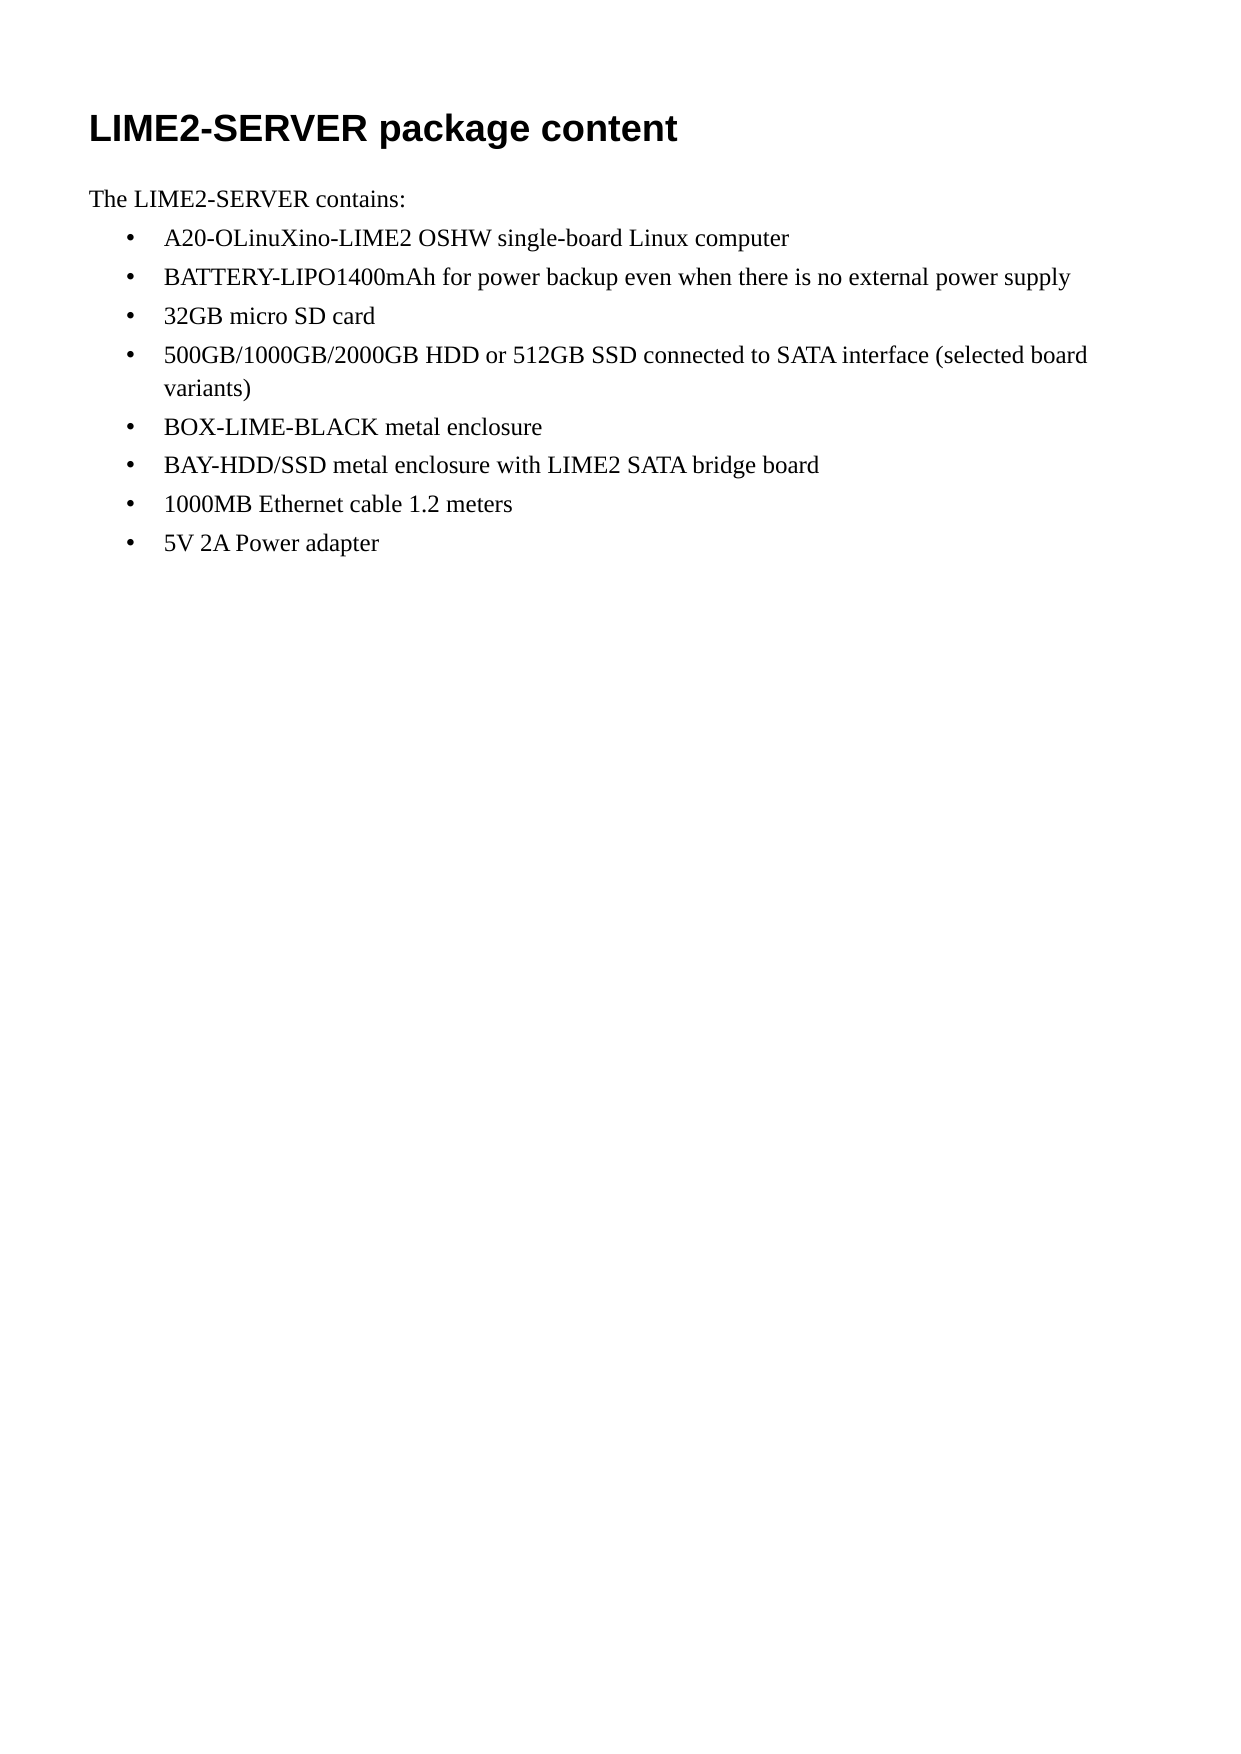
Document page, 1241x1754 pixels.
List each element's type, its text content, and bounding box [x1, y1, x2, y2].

list 500GB/1000GB/2000GB HDD or 512GB SSD connected to SATA interface (selected board variants) [126, 340, 1152, 401]
list A20-OLinuXino-LIME2 OSHW single-board Linux computer [126, 223, 1152, 252]
list 32GB micro SD card [126, 301, 1152, 329]
list BAY-HDD/SSD metal enclosure with LIME2 SATA bridge board [126, 451, 1152, 479]
list 1000MB Ethernet cable 1.2 meters [126, 489, 1152, 518]
list BOX-LIME-BLACK metal enclosure [126, 412, 1152, 440]
text The LIME2-SERVER contains: [88, 184, 1152, 213]
list BATTERY-LIPO1400mAh for power backup even when there is no external power supply [126, 262, 1152, 291]
list 5V 2A Power adapter [126, 528, 1152, 557]
subtitle LIME2-SERVER package content [88, 106, 1152, 149]
